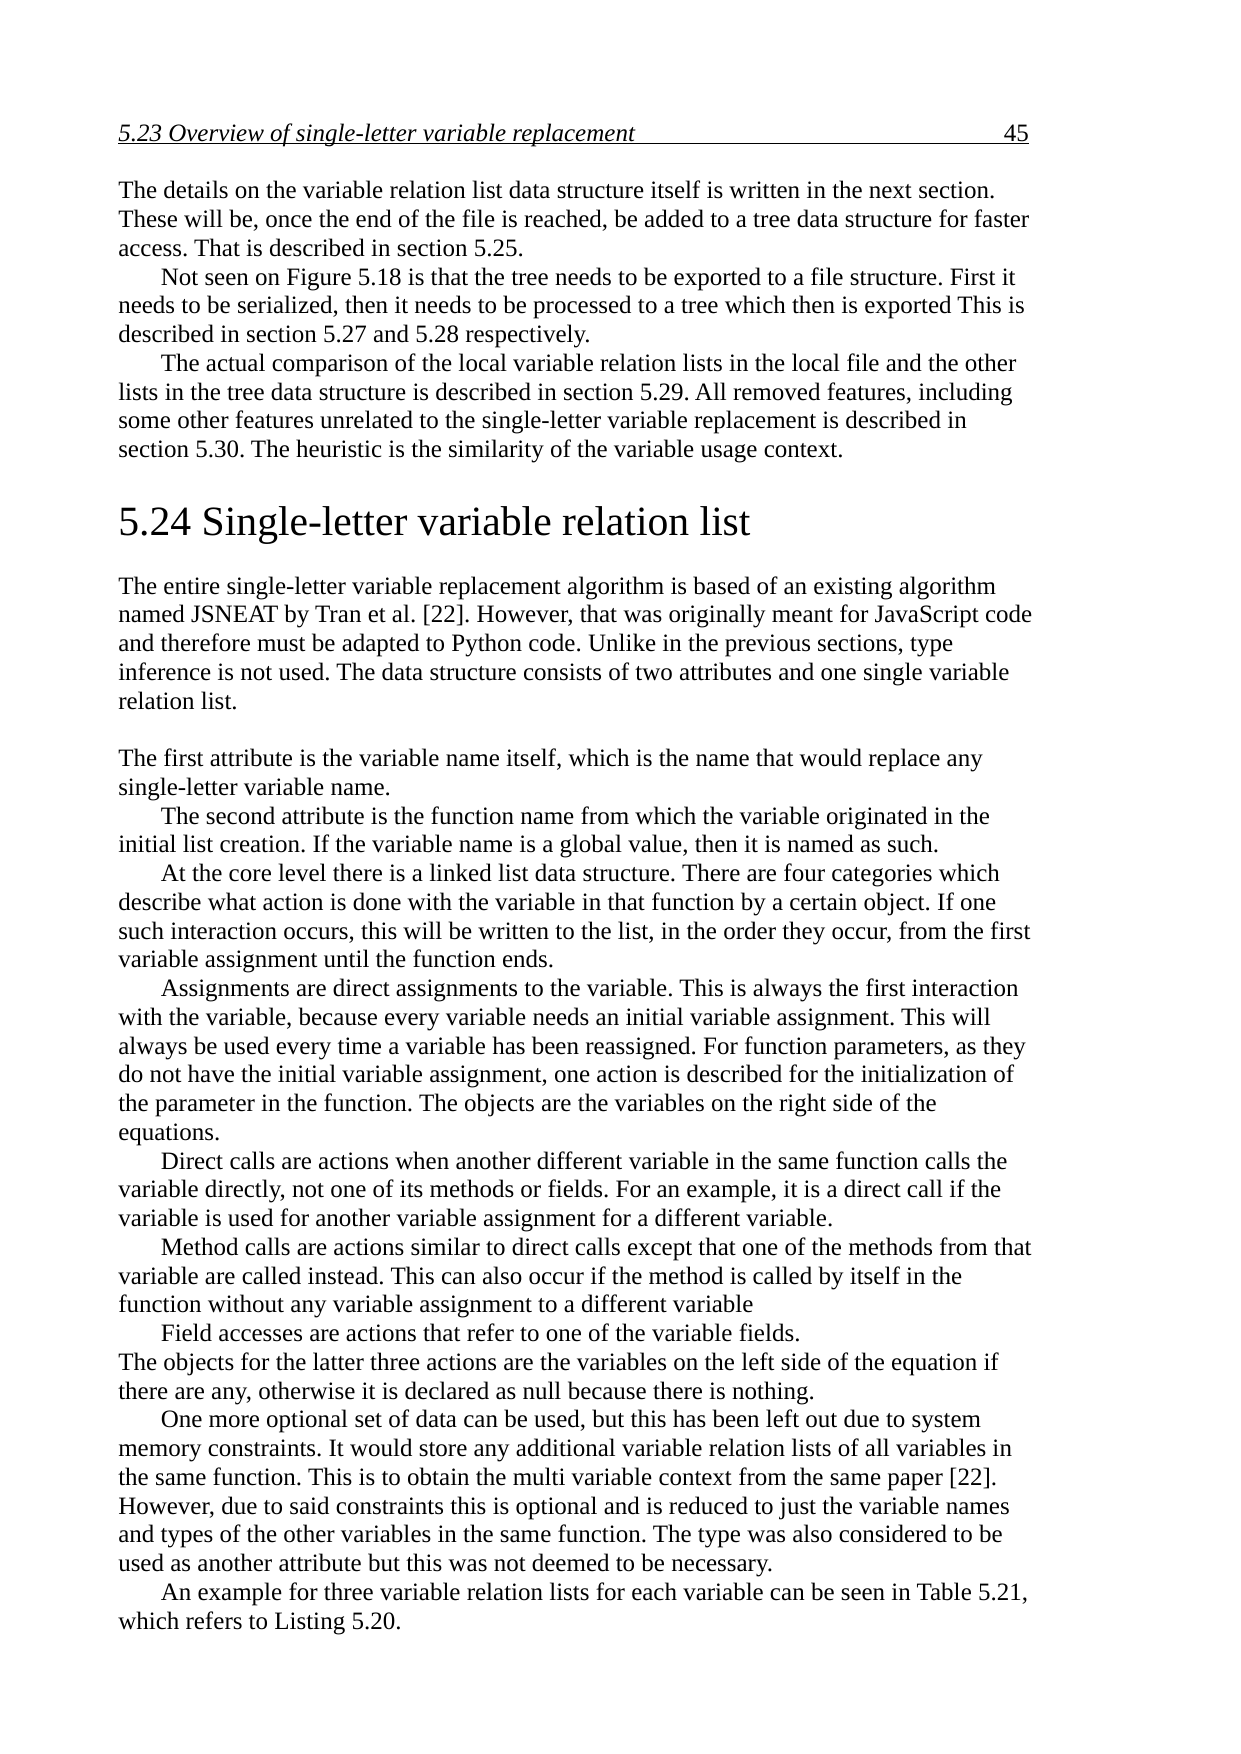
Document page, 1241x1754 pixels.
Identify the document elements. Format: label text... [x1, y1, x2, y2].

text One more optional set of data can be used, but this has been left out due to system memory constraints. It would store any additional variable relation lists of all variables in the same function. This is to obtain the multi variable context from the same paper [22]. However, due to said constraints this is optional and is reduced to just the variable names and types of the other variables in the same function. The type was also considered to be used as another attribute but this was not deemed to be necessary. [118, 1404, 1033, 1577]
text The first attribute is the variable name itself, which is the name that would replace any single-letter variable name. [118, 743, 1033, 801]
text The second attribute is the function name from which the variable originated in the initial list creation. If the variable name is a global value, then it is named as such. [118, 801, 1033, 858]
subtitle 5.24 Single-letter variable relation list [118, 496, 1033, 544]
text Field accesses are actions that refer to one of the variable fields. [118, 1318, 1033, 1347]
text The actual comparison of the local variable relation lists in the local file and the other lists in the tree data structure is described in section 5.29. All removed features, including some other features unrelated to the single-letter variable replacement is described in section 5.30. The heuristic is the similarity of the variable usage context. [118, 348, 1033, 463]
text Direct calls are actions when another different variable in the same function calls the variable directly, not one of its methods or fields. For an example, it is a direct call if the variable is used for another variable assignment for a different variable. [118, 1146, 1033, 1232]
text Method calls are actions similar to direct calls except that one of the methods from that variable are called instead. This can also occur if the method is called by itself in the function without any variable assignment to a different variable [118, 1232, 1033, 1318]
text The details on the variable relation list data structure itself is written in the next section. These will be, once the end of the file is reached, be added to a tree data structure for faster access. That is described in section 5.25. [118, 176, 1033, 262]
text Not seen on Figure 5.18 is that the tree needs to be exported to a file structure. First it needs to be serialized, then it needs to be processed to a tree which then is exported This is described in section 5.27 and 5.28 respectively. [118, 262, 1033, 348]
text 5.23 Overview of single-letter variable replacement 45 [118, 118, 1033, 147]
text At the core level there is a linked list data structure. There are four categories which describe what action is done with the variable in that function by a certain object. If one such interaction occurs, this will be written to the list, in the order they occur, from the first variable assignment until the function ends. [118, 858, 1033, 973]
text The objects for the latter three actions are the variables on the left side of the equation if there are any, otherwise it is declared as null because there is nothing. [118, 1347, 1033, 1404]
text An example for three variable relation lists for each variable can be seen in Table 5.21, which refers to Listing 5.20. [118, 1577, 1033, 1634]
text Assignments are direct assignments to the variable. This is always the first interaction with the variable, because every variable needs an initial variable assignment. This will always be used every time a variable has been reassigned. For function parameters, as they do not have the initial variable assignment, one action is described for the initialization of the parameter in the function. The objects are the variables on the right side of the equations. [118, 973, 1033, 1146]
text The entire single-letter variable replacement algorithm is based of an existing algorithm named JSNEAT by Tran et al. [22]. However, that was originally meant for JavaScript code and therefore must be adapted to Python code. Unlike in the previous sections, type inference is not used. The data structure consists of two attributes and one single variable relation list. [118, 571, 1033, 714]
